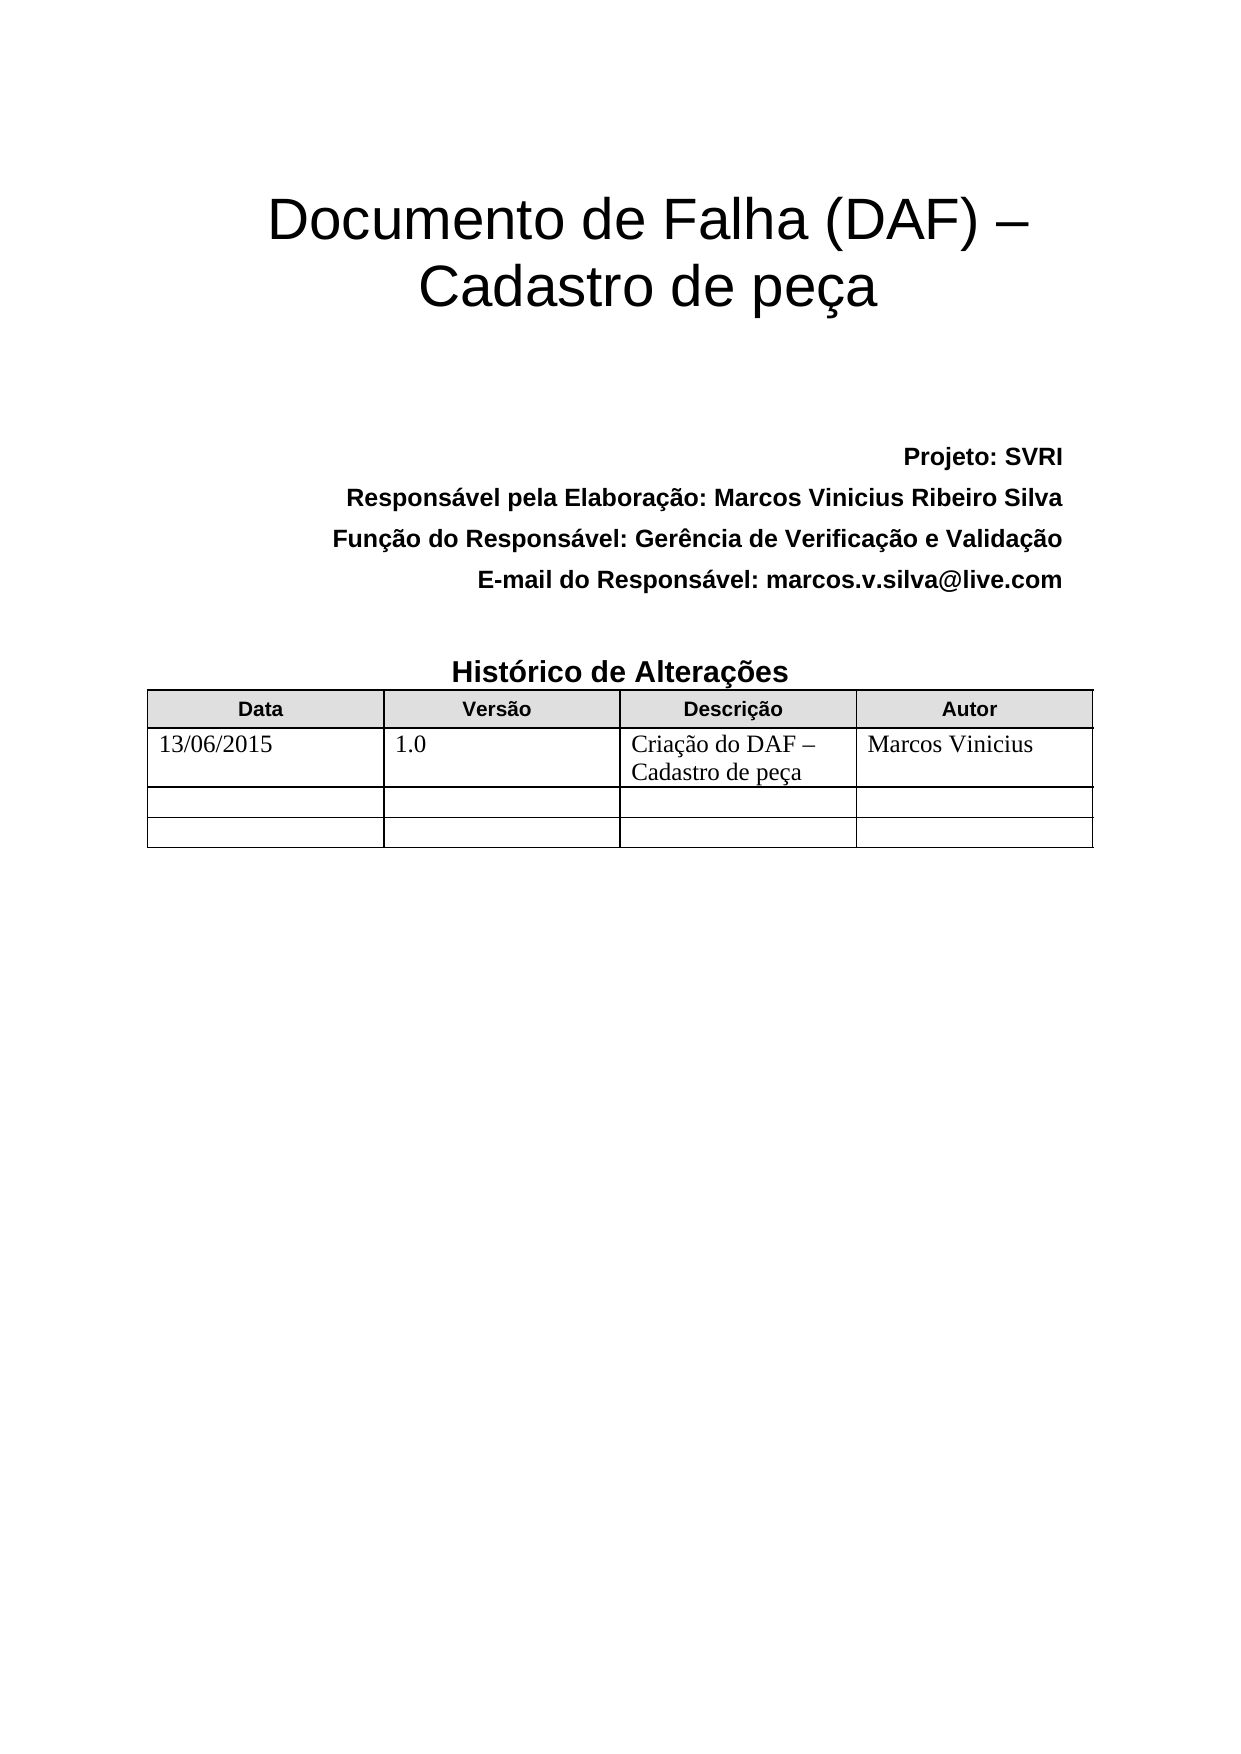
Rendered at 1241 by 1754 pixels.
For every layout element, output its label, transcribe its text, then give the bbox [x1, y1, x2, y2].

text Histórico de Alterações [177, 654, 1063, 689]
text Projeto: SVRI [177, 442, 1063, 471]
table_cell [857, 818, 1092, 847]
text Documento de Falha (DAF) – Cadastro de peça [177, 185, 1119, 319]
text Função do Responsável: Gerência de Verificação e Validação [177, 524, 1063, 553]
table_header Versão [385, 691, 619, 727]
table_cell [148, 818, 383, 847]
table_cell [148, 788, 383, 816]
table_header Autor [857, 691, 1092, 727]
table_cell Marcos Vinicius [857, 729, 1092, 786]
table_cell Criação do DAF – Cadastro de peça [621, 729, 856, 786]
table_cell [385, 818, 619, 847]
table_header Descrição [621, 691, 856, 727]
table_cell 1.0 [385, 729, 619, 786]
table_cell [385, 788, 619, 816]
table_cell 13/06/2015 [148, 729, 383, 786]
table_header Data [148, 691, 383, 727]
table_cell [621, 788, 856, 816]
text E-mail do Responsável: marcos.v.silva@live.com [177, 566, 1063, 594]
text Responsável pela Elaboração: Marcos Vinicius Ribeiro Silva [177, 483, 1063, 512]
table_cell [621, 818, 856, 847]
table_cell [857, 788, 1092, 816]
